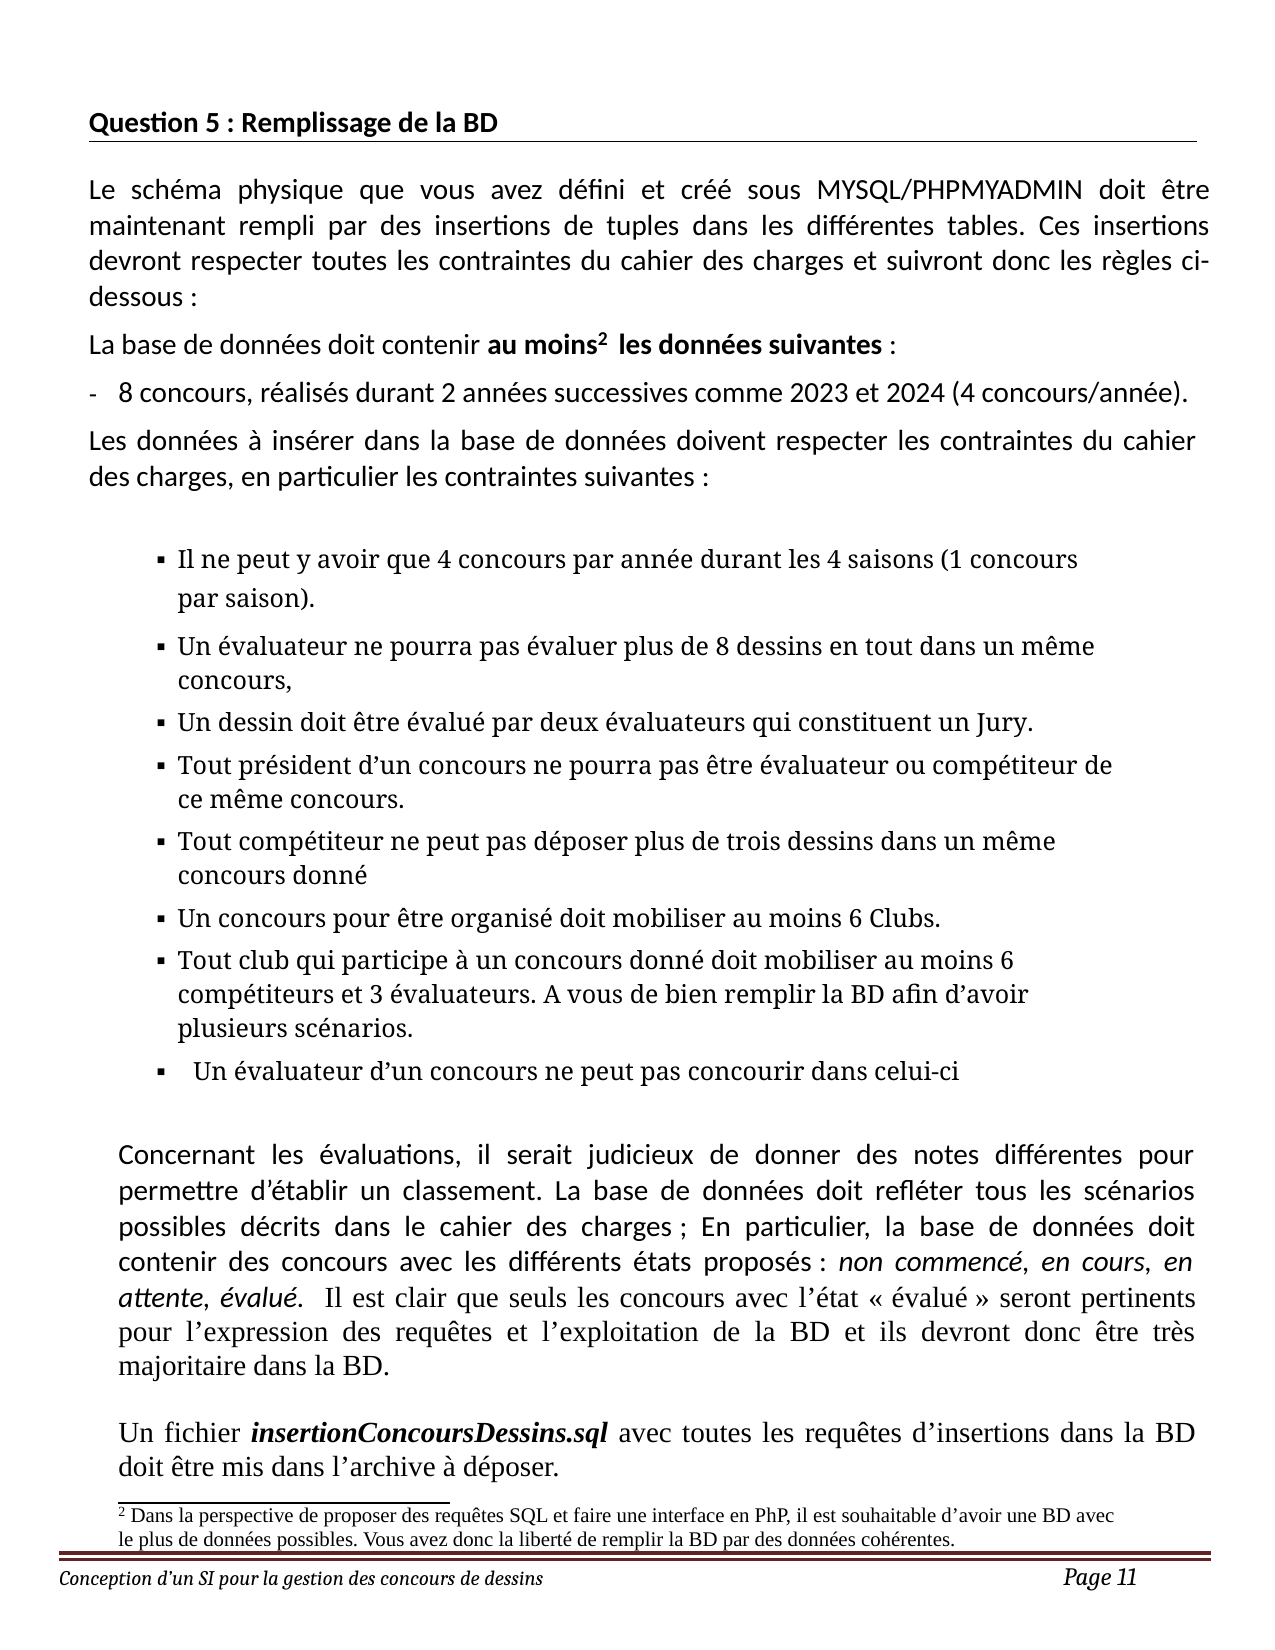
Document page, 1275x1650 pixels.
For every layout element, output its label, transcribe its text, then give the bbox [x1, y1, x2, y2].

text Question 5 : Remplissage de la BD [88, 104, 1197, 142]
text Les données à insérer dans la base de données doivent respecter les contraintes du cahier des charges, en particulier les contraintes suivantes : [88, 422, 1197, 494]
text Dans la perspective de proposer des requêtes SQL et faire une interface en PhP, il est souhaitable d’avoir une BD avec le plus de données possibles. Vous avez donc la liberté de remplir la BD par des données cohérentes. [118, 1503, 1122, 1551]
list Tout président d’un concours ne pourra pas être évaluateur ou compétiteur de ce même concours. [156, 747, 1122, 816]
list Un concours pour être organisé doit mobiliser au moins 6 Clubs. [156, 900, 1122, 934]
list Un évaluateur d’un concours ne peut pas concourir dans celui-ci [156, 1053, 1122, 1087]
list Il ne peut y avoir que 4 concours par année durant les 4 saisons (1 concours par saison). [156, 542, 1122, 615]
list Un évaluateur ne pourra pas évaluer plus de 8 dessins en tout dans un même concours, [156, 628, 1122, 697]
text Concernant les évaluations, il serait judicieux de donner des notes différentes pour permettre d’établir un classement. La base de données doit refléter tous les scénarios possibles décrits dans le cahier des charges ; En particulier, la base de données doit contenir des concours avec les différents états proposés : non commencé, en cours, en attente, évalué. Il est clair que seuls les concours avec l’état « évalué » seront pertinents pour l’expression des requêtes et l’exploitation de la BD et ils devront donc être très majoritaire dans la BD. [118, 1136, 1196, 1382]
text La base de données doit contenir au moins les données suivantes : [88, 326, 1211, 362]
text Le schéma physique que vous avez défini et créé sous MYSQL/PHPMYADMIN doit être maintenant rempli par des insertions de tuples dans les différentes tables. Ces insertions devront respecter toutes les contraintes du cahier des charges et suivront donc les règles ci-dessous : [88, 171, 1211, 314]
list 8 concours, réalisés durant 2 années successives comme 2023 et 2024 (4 concours/année). [88, 374, 1197, 410]
list Un dessin doit être évalué par deux évaluateurs qui constituent un Jury. [156, 705, 1122, 739]
text Un fichier insertionConcoursDessins.sql avec toutes les requêtes d’insertions dans la BD doit être mis dans l’archive à déposer. [118, 1415, 1196, 1482]
list Tout club qui participe à un concours donné doit mobiliser au moins 6 compétiteurs et 3 évaluateurs. A vous de bien remplir la BD afin d’avoir plusieurs scénarios. [156, 943, 1122, 1045]
list Tout compétiteur ne peut pas déposer plus de trois dessins dans un même concours donné [156, 824, 1122, 892]
